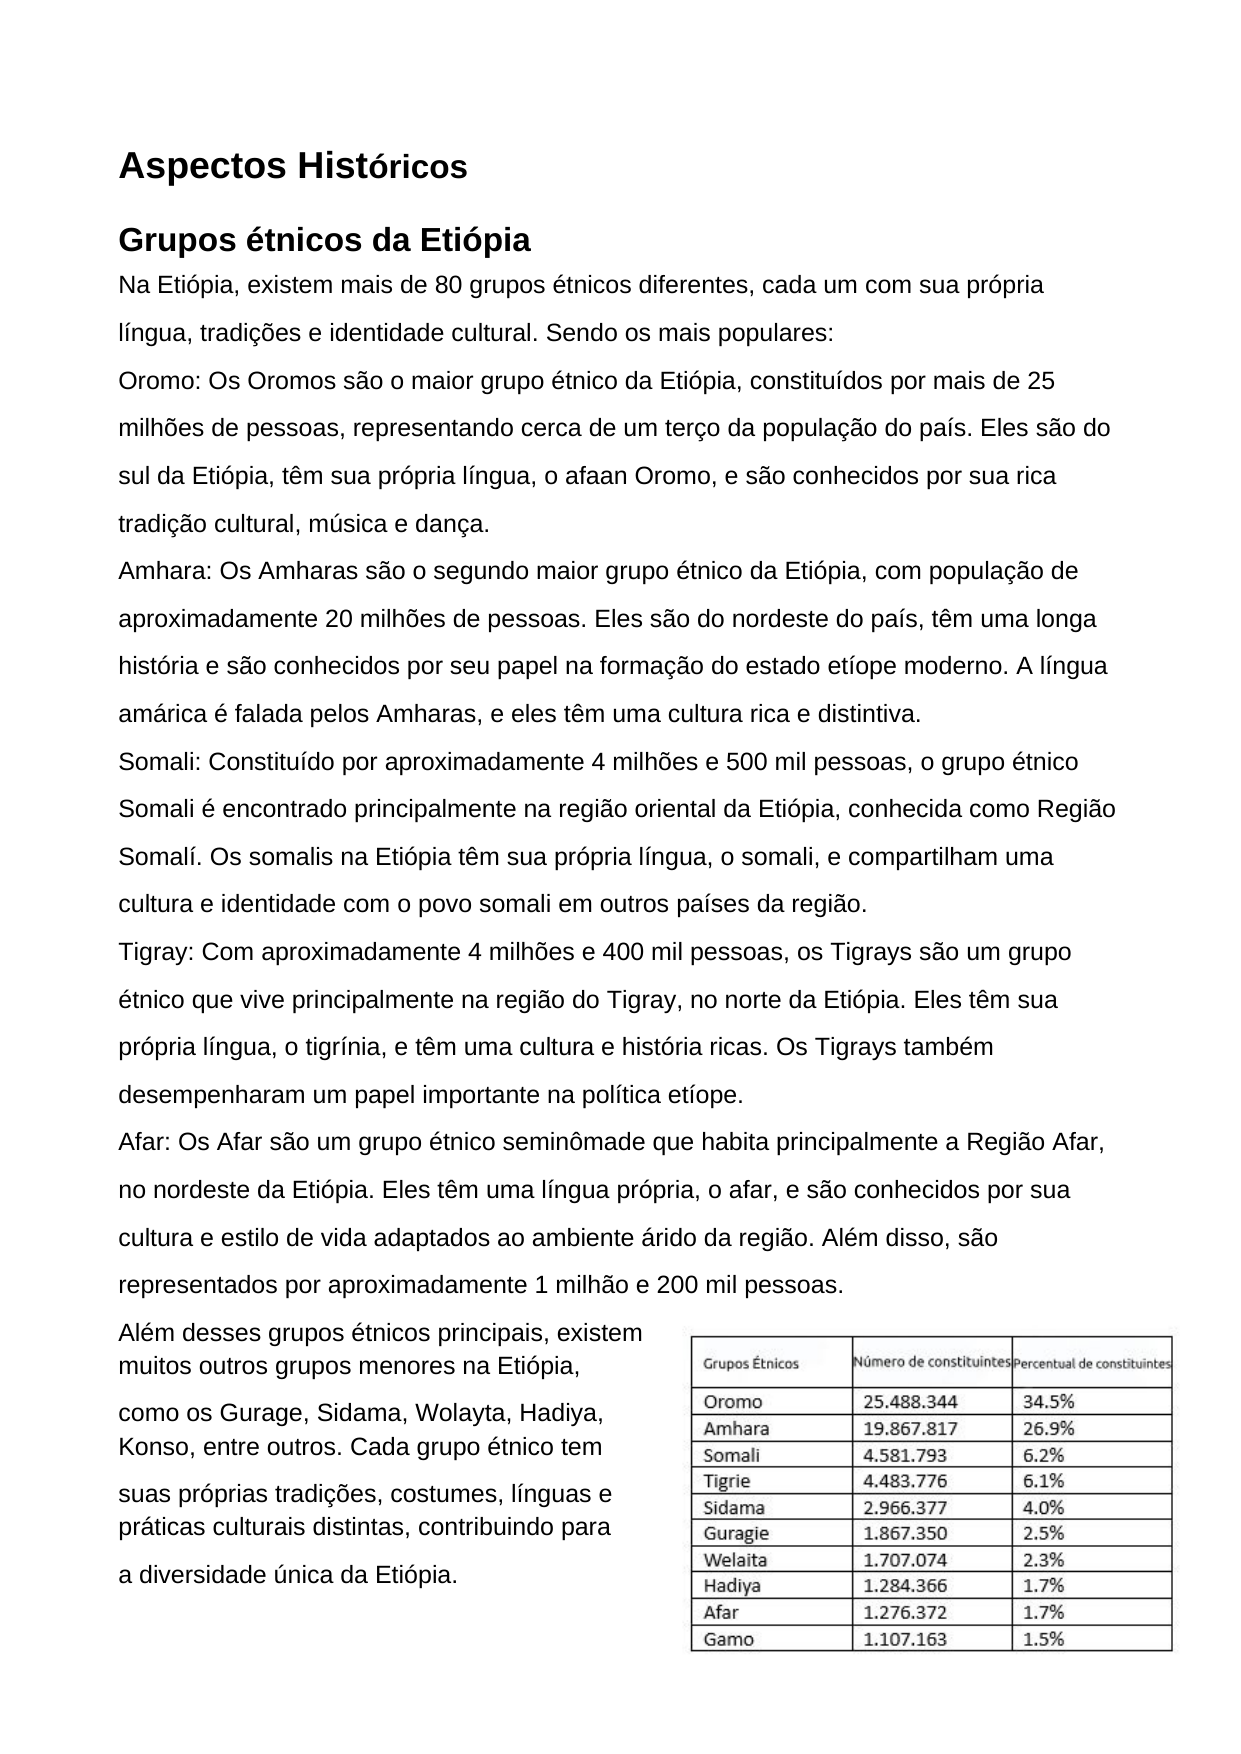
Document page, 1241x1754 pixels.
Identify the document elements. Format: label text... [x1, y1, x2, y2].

text língua, tradições e identidade cultural. Sendo os mais populares: [118, 318, 1122, 347]
text desempenharam um papel importante na política etíope. [118, 1080, 1122, 1108]
text no nordeste da Etiópia. Eles têm uma língua própria, o afar, e são conhecidos por sua [118, 1175, 1122, 1204]
text própria língua, o tigrínia, e têm uma cultura e história ricas. Os Tigrays também [118, 1032, 1122, 1061]
text milhões de pessoas, representando cerca de um terço da população do país. Eles são do [118, 413, 1122, 442]
text cultura e estilo de vida adaptados ao ambiente árido da região. Além disso, são [118, 1223, 1122, 1251]
text representados por aproximadamente 1 milhão e 200 mil pessoas. [118, 1270, 1122, 1299]
text como os Gurage, Sidama, Wolayta, Hadiya, Konso, entre outros. Cada grupo étnico tem [118, 1398, 660, 1460]
text Além desses grupos étnicos principais, existem muitos outros grupos menores na Etiópia, [118, 1318, 660, 1379]
text Na Etiópia, existem mais de 80 grupos étnicos diferentes, cada um com sua própria [118, 271, 1122, 299]
text Somali é encontrado principalmente na região oriental da Etiópia, conhecida como Região [118, 794, 1122, 823]
text étnico que vive principalmente na região do Tigray, no norte da Etiópia. Eles têm sua [118, 984, 1122, 1013]
text Oromo: Os Oromos são o maior grupo étnico da Etiópia, constituídos por mais de 25 [118, 366, 1122, 394]
text história e são conhecidos por seu papel na formação do estado etíope moderno. A língua [118, 651, 1122, 680]
text suas próprias tradições, costumes, línguas e práticas culturais distintas, contribuindo para [118, 1479, 660, 1541]
text amárica é falada pelos Amharas, e eles têm uma cultura rica e distintiva. [118, 699, 1122, 728]
text cultura e identidade com o povo somali em outros países da região. [118, 889, 1122, 918]
subtitle Aspectos Históricos [118, 143, 1122, 186]
text a diversidade única da Etiópia. [118, 1560, 660, 1588]
text tradição cultural, música e dança. [118, 508, 1122, 537]
text Tigray: Com aproximadamente 4 milhões e 400 mil pessoas, os Tigrays são um grupo [118, 937, 1122, 966]
picture [660, 1316, 1203, 1677]
subtitle Grupos étnicos da Etiópia [118, 219, 1122, 258]
text Afar: Os Afar são um grupo étnico seminômade que habita principalmente a Região Afar, [118, 1127, 1122, 1156]
text Somalí. Os somalis na Etiópia têm sua própria língua, o somali, e compartilham uma [118, 842, 1122, 871]
text Amhara: Os Amharas são o segundo maior grupo étnico da Etiópia, com população de [118, 556, 1122, 585]
text Somali: Constituído por aproximadamente 4 milhões e 500 mil pessoas, o grupo étnico [118, 747, 1122, 775]
text aproximadamente 20 milhões de pessoas. Eles são do nordeste do país, têm uma longa [118, 604, 1122, 632]
text sul da Etiópia, têm sua própria língua, o afaan Oromo, e são conhecidos por sua rica [118, 461, 1122, 490]
